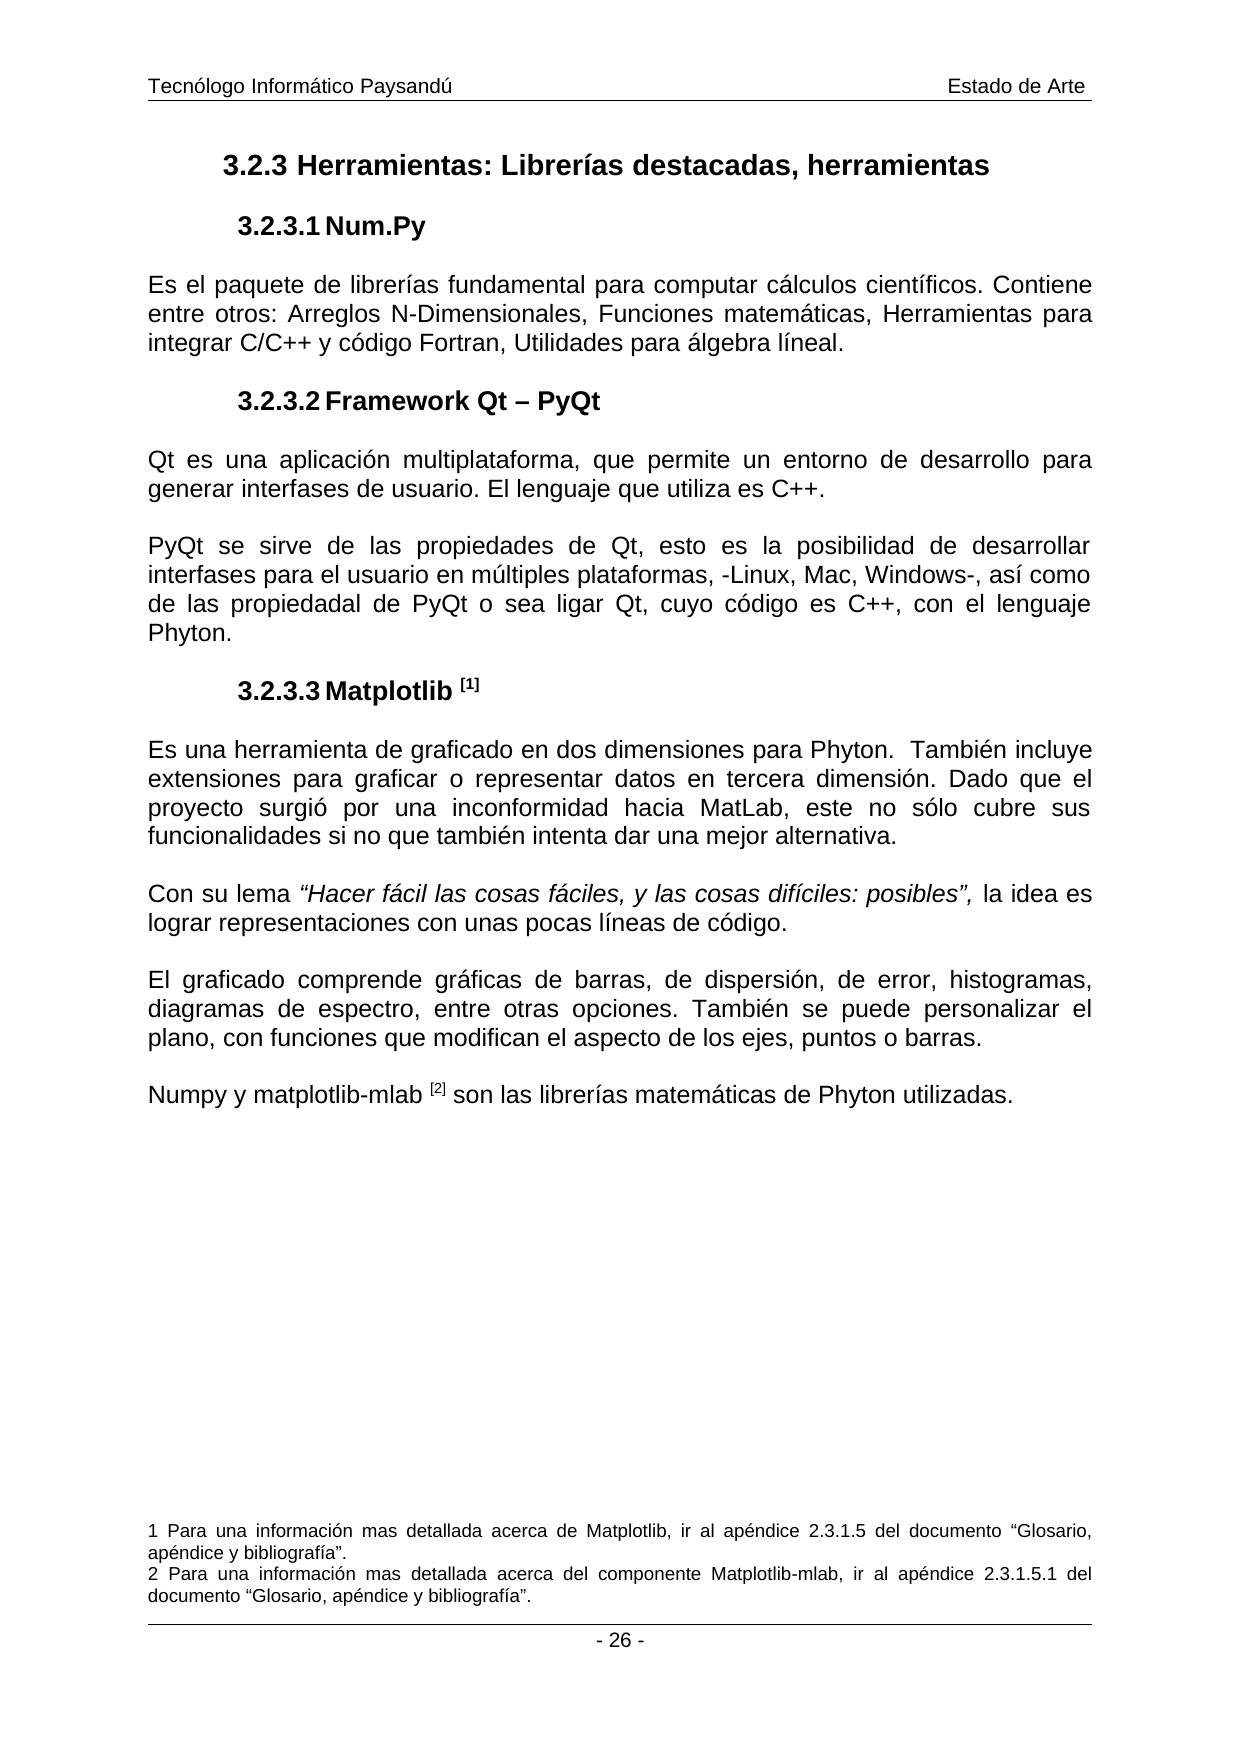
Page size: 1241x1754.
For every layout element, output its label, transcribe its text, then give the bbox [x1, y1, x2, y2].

text PyQt se sirve de las propiedades de Qt, esto es la posibilidad de desarrollar interfases para el usuario en múltiples plataformas, -Linux, Mac, Windows-, así como de las propiedadal de PyQt o sea ligar Qt, cuyo código es C++, con el lenguaje Phyton. [148, 531, 1092, 646]
text Es el paquete de librerías fundamental para computar cálculos científicos. Contiene entre otros: Arreglos N-Dimensionales, Funciones matemáticas, Herramientas para integrar C/C++ y código Fortran, Utilidades para álgebra líneal. [148, 270, 1092, 356]
text Numpy y matplotlib-mlab [] son las librerías matemáticas de Phyton utilizadas. [148, 1080, 1092, 1109]
text Para una información mas detallada acerca del componente Matplotlib-mlab, ir al apéndice 2.3.1.5.1 del documento “Glosario, apéndice y bibliografía”. [148, 1563, 1092, 1606]
text Es una herramienta de graficado en dos dimensiones para Phyton. También incluye extensiones para graficar o representar datos en tercera dimensión. Dado que el proyecto surgió por una inconformidad hacia MatLab, este no sólo cubre sus funcionalidades si no que también intenta dar una mejor alternativa. [148, 735, 1092, 850]
text Con su lema “Hacer fácil las cosas fáciles, y las cosas difíciles: posibles”, la idea es lograr representaciones con unas pocas líneas de código. [148, 879, 1092, 936]
subtitle Matplotlib [] [237, 675, 1092, 706]
subtitle Herramientas: Librerías destacadas, herramientas [223, 148, 1092, 181]
text El graficado comprende gráficas de barras, de dispersión, de error, histogramas, diagramas de espectro, entre otras opciones. También se puede personalizar el plano, con funciones que modifican el aspecto de los ejes, puntos o barras. [148, 965, 1092, 1051]
text Qt es una aplicación multiplataforma, que permite un entorno de desarrollo para generar interfases de usuario. El lenguaje que utiliza es C++. [148, 445, 1092, 502]
subtitle Framework Qt – PyQt [237, 385, 1092, 416]
subtitle Num.Py [237, 210, 1092, 241]
text Para una información mas detallada acerca de Matplotlib, ir al apéndice 2.3.1.5 del documento “Glosario, apéndice y bibliografía”. [148, 1520, 1092, 1563]
